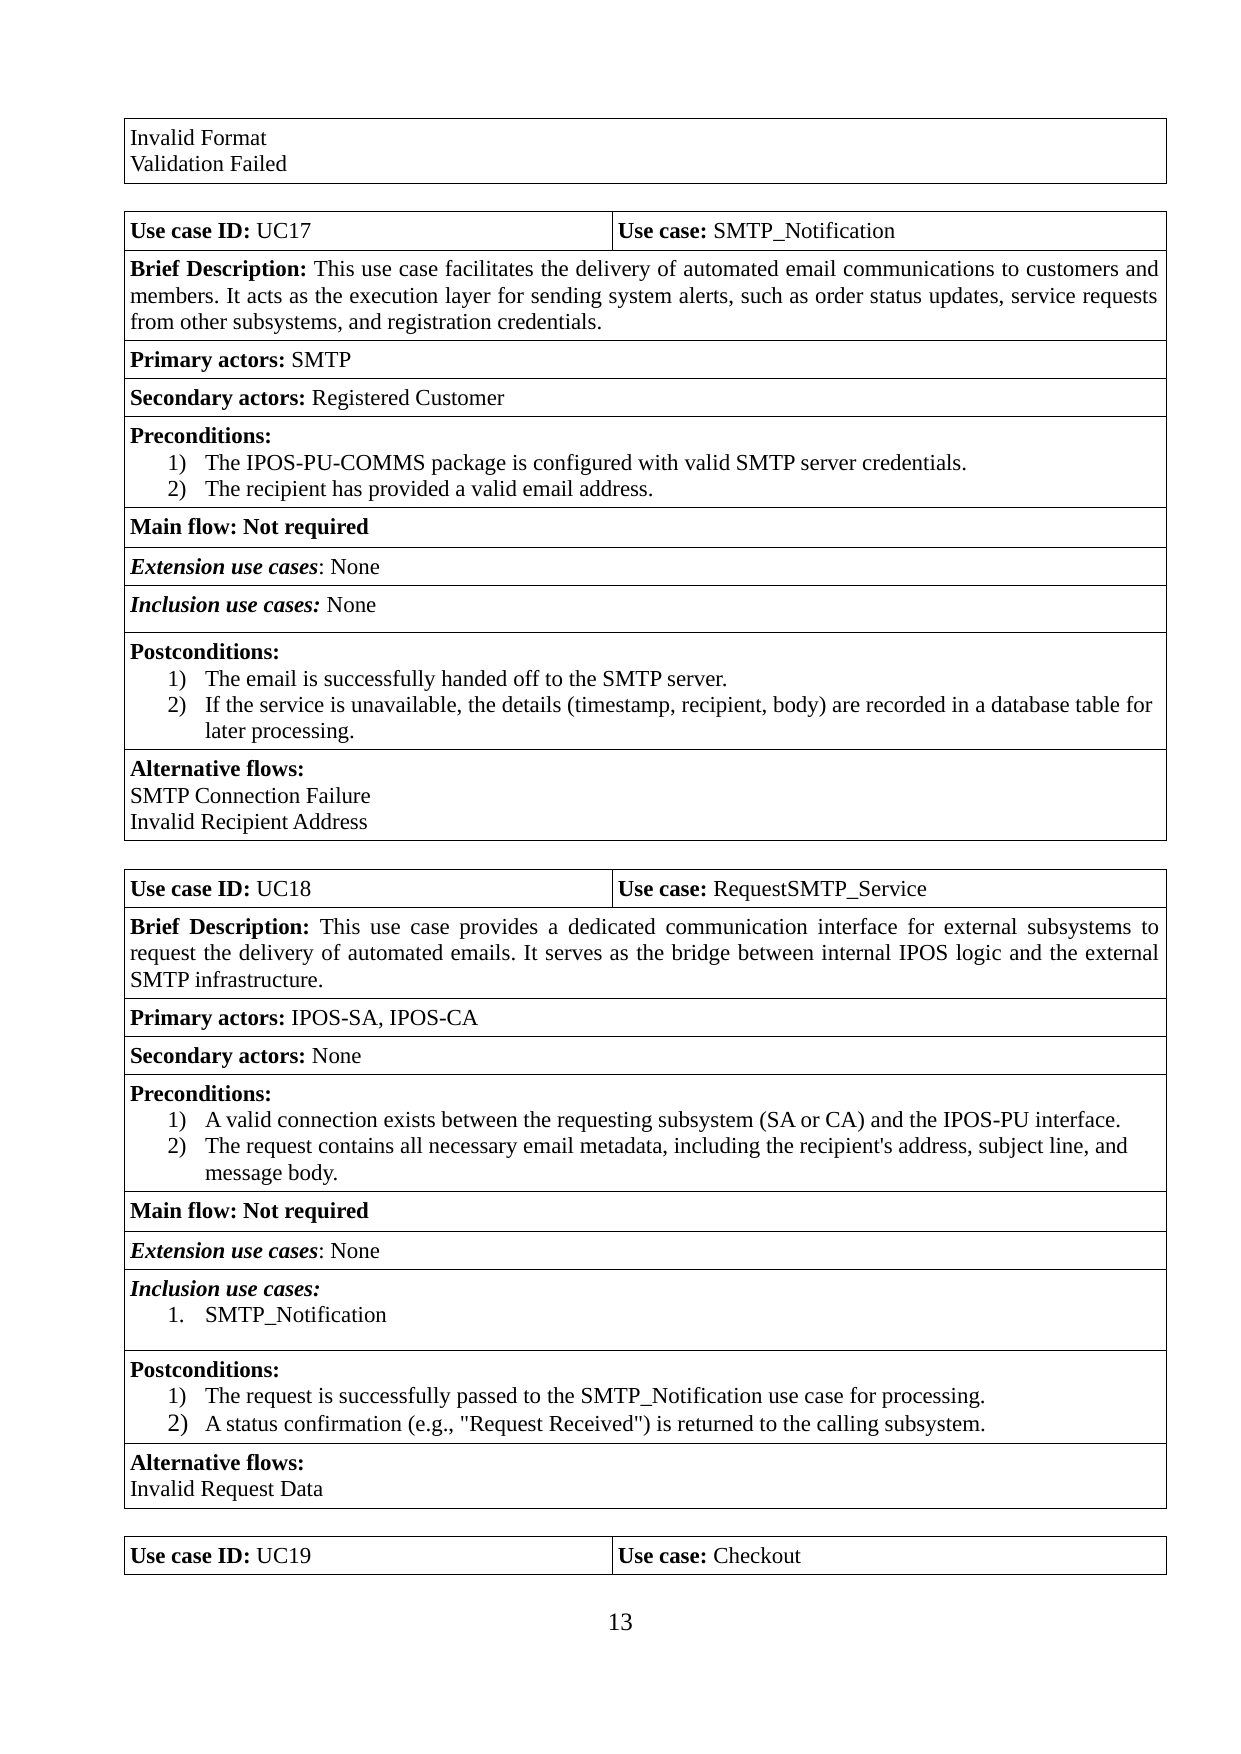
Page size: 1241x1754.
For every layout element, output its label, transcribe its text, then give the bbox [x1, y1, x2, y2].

table_header Use case ID: UC19 [125, 1537, 612, 1574]
table_header Use case ID: UC17 [125, 212, 612, 249]
table_cell Extension use cases: None [125, 1232, 1166, 1269]
table_cell Main flow: Not required [125, 1192, 1166, 1231]
table_cell Primary actors: SMTP [125, 341, 1166, 378]
table_cell Inclusion use cases: None [125, 586, 1166, 632]
table_header Use case ID: UC18 [125, 870, 612, 907]
table_header Use case: Checkout [613, 1537, 1166, 1574]
table_cell Primary actors: IPOS-SA, IPOS-CA [125, 999, 1166, 1036]
table_cell Preconditions: A valid connection exists between the requesting subsystem (SA or CA) and the IPOS-PU interface. The request contains all necessary email metadata, including the recipient's address, subject line, and message body. [125, 1075, 1166, 1191]
table_cell Main flow: Not required [125, 508, 1166, 547]
table_cell Inclusion use cases: SMTP_Notification [125, 1270, 1166, 1350]
table_cell Brief Description: This use case facilitates the delivery of automated email communications to customers and members. It acts as the execution layer for sending system alerts, such as order status updates, service requests from other subsystems, and registration credentials. [125, 251, 1166, 340]
table_cell Invalid Format Validation Failed [125, 119, 1166, 182]
table_cell Secondary actors: Registered Customer [125, 379, 1166, 416]
table_cell Preconditions: The IPOS-PU-COMMS package is configured with valid SMTP server credentials. The recipient has provided a valid email address. [125, 417, 1166, 507]
table_cell Alternative flows: SMTP Connection Failure Invalid Recipient Address [125, 750, 1166, 840]
table_header Use case: RequestSMTP_Service [613, 870, 1166, 907]
table_cell Brief Description: This use case provides a dedicated communication interface for external subsystems to request the delivery of automated emails. It serves as the bridge between internal IPOS logic and the external SMTP infrastructure. [125, 908, 1166, 998]
table_header Use case: SMTP_Notification [613, 212, 1166, 249]
table_cell Alternative flows: Invalid Request Data [125, 1444, 1166, 1507]
table_cell Secondary actors: None [125, 1037, 1166, 1074]
table_cell Postconditions: The email is successfully handed off to the SMTP server. If the service is unavailable, the details (timestamp, recipient, body) are recorded in a database table for later processing. [125, 633, 1166, 749]
table_cell Postconditions: The request is successfully passed to the SMTP_Notification use case for processing. A status confirmation (e.g., "Request Received") is returned to the calling subsystem. [125, 1351, 1166, 1443]
table_cell Extension use cases: None [125, 548, 1166, 585]
